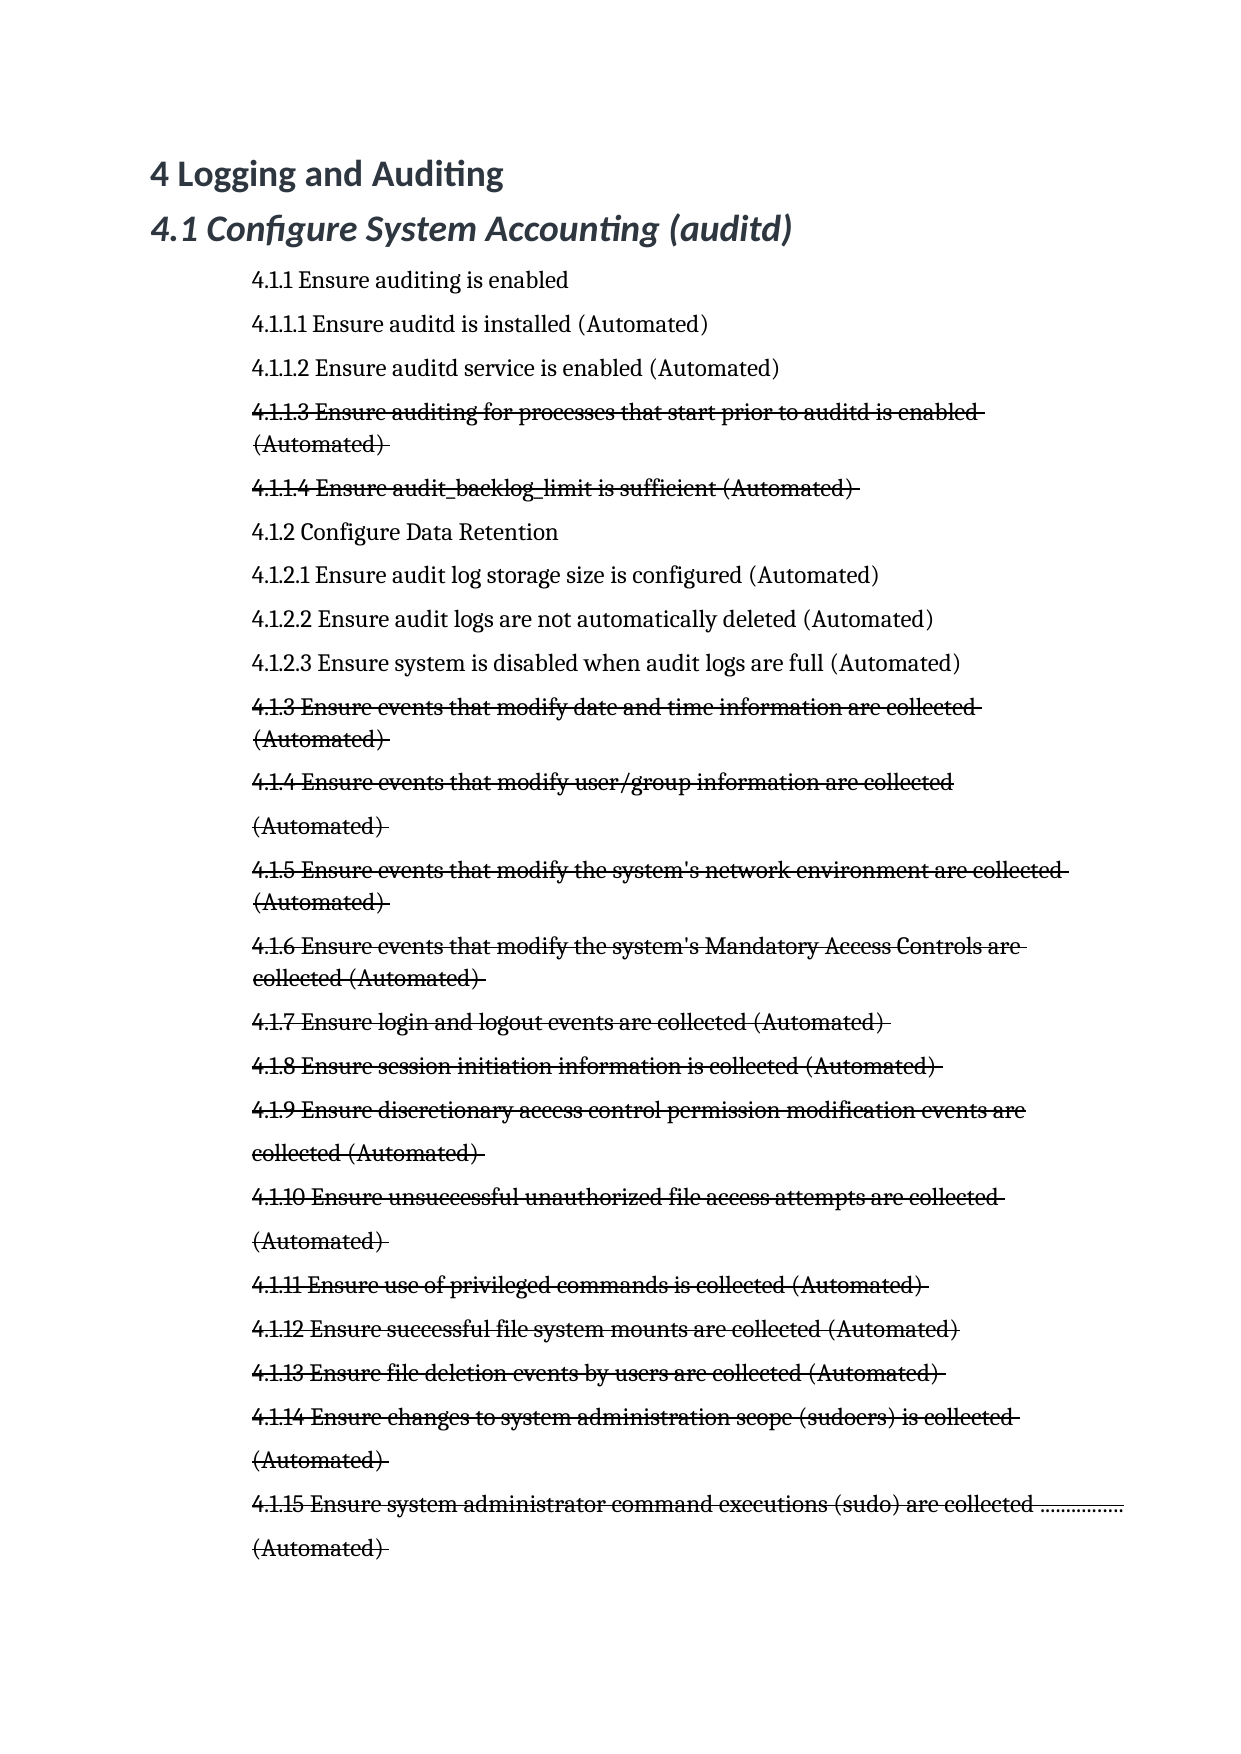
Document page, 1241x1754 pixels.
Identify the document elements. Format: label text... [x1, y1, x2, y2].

text 4.1.14 Ensure changes to system administration scope (sudoers) is collected [252, 1402, 1088, 1431]
subtitle 4.1 Configure System Accounting (auditd) [150, 205, 1090, 251]
text 4.1.2 Configure Data Retention [252, 517, 1088, 546]
text 4.1.1.2 Ensure auditd service is enabled (Automated) [252, 354, 1088, 383]
text (Automated) [252, 812, 1088, 841]
text collected (Automated) [252, 1139, 1088, 1168]
text 4.1.5 Ensure events that modify the system's network environment are collected (Automated) [252, 856, 1088, 917]
subtitle 4 Logging and Auditing [150, 150, 1090, 196]
text 4.1.11 Ensure use of privileged commands is collected (Automated) [252, 1271, 1088, 1300]
text (Automated) [252, 1227, 1088, 1256]
text (Automated) [252, 1534, 1088, 1563]
text 4.1.1.3 Ensure auditing for processes that start prior to auditd is enabled (Automated) [252, 398, 1088, 459]
text 4.1.6 Ensure events that modify the system's Mandatory Access Controls are collected (Automated) [252, 932, 1088, 993]
text 4.1.1 Ensure auditing is enabled [252, 266, 1088, 295]
text 4.1.8 Ensure session initiation information is collected (Automated) [252, 1052, 1088, 1081]
text 4.1.7 Ensure login and logout events are collected (Automated) [252, 1008, 1088, 1037]
text 4.1.1.1 Ensure auditd is installed (Automated) [252, 310, 1088, 339]
text 4.1.4 Ensure events that modify user/group information are collected [252, 768, 1088, 797]
text 4.1.2.2 Ensure audit logs are not automatically deleted (Automated) [252, 605, 1088, 634]
text 4.1.3 Ensure events that modify date and time information are collected (Automated) [252, 692, 1088, 753]
text 4.1.15 Ensure system administrator command executions (sudo) are collected [252, 1506, 1088, 1519]
text 4.1.10 Ensure unsuccessful unauthorized file access attempts are collected [252, 1183, 1088, 1212]
text 4.1.12 Ensure successful file system mounts are collected (Automated) [252, 1315, 1088, 1344]
text 4.1.2.1 Ensure audit log storage size is configured (Automated) [252, 561, 1088, 590]
text 4.1.13 Ensure file deletion events by users are collected (Automated) [252, 1359, 1088, 1387]
text (Automated) [252, 1446, 1088, 1475]
text 4.1.2.3 Ensure system is disabled when audit logs are full (Automated) [252, 649, 1088, 677]
text 4.1.15 Ensure system administrator command executions (sudo) are collected [252, 1490, 1088, 1505]
text 4.1.1.4 Ensure audit_backlog_limit is sufficient (Automated) [252, 474, 1088, 502]
text 4.1.9 Ensure discretionary access control permission modification events are [252, 1096, 1088, 1124]
